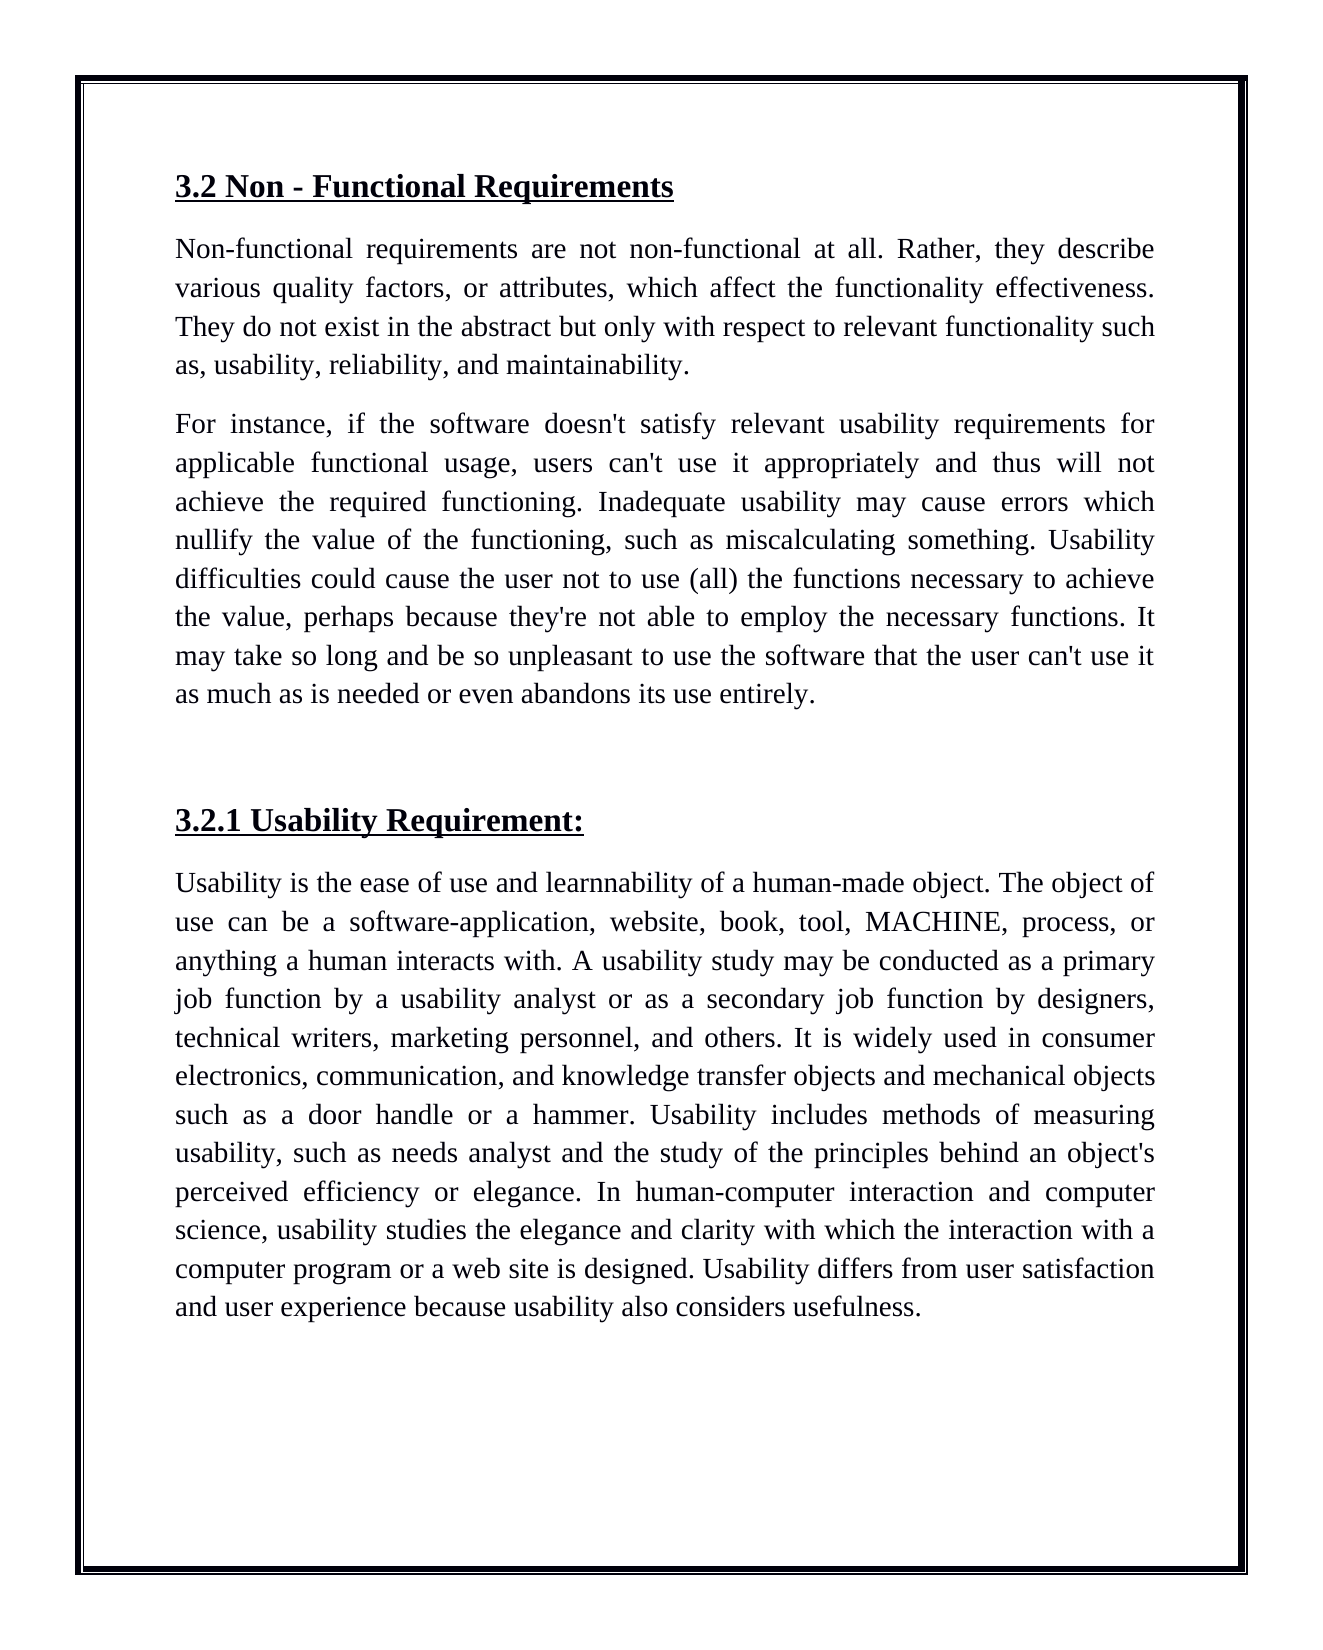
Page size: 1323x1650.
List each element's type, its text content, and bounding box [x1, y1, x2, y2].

text 3.2.1 Usability Requirement: [175, 801, 1156, 839]
text For instance, if the software doesn't satisfy relevant usability requirements for applicable functional usage, users can't use it appropriately and thus will not achieve the required functioning. Inadequate usability may cause errors which nullify the value of the functioning, such as miscalculating something. Usability difficulties could cause the user not to use (all) the functions necessary to achieve the value, perhaps because they're not able to employ the necessary functions. It may take so long and be so unpleasant to use the software that the user can't use it as much as is needed or even abandons its use entirely. [175, 407, 1156, 710]
text 3.2 Non - Functional Requirements [175, 167, 1156, 205]
text Non-functional requirements are not non-functional at all. Rather, they describe various quality factors, or attributes, which affect the functionality effectiveness. They do not exist in the abstract but only with respect to relevant functionality such as, usability, reliability, and maintainability. [175, 232, 1156, 381]
text Usability is the ease of use and learnnability of a human-made object. The object of use can be a software-application, website, book, tool, MACHINE, process, or anything a human interacts with. A usability study may be conducted as a primary job function by a usability analyst or as a secondary job function by designers, technical writers, marketing personnel, and others. It is widely used in consumer electronics, communication, and knowledge transfer objects and mechanical objects such as a door handle or a hammer. Usability includes methods of measuring usability, such as needs analyst and the study of the principles behind an object's perceived efficiency or elegance. In human-computer interaction and computer science, usability studies the elegance and clarity with which the interaction with a computer program or a web site is designed. Usability differs from user satisfaction and user experience because usability also considers usefulness. [175, 866, 1156, 1323]
